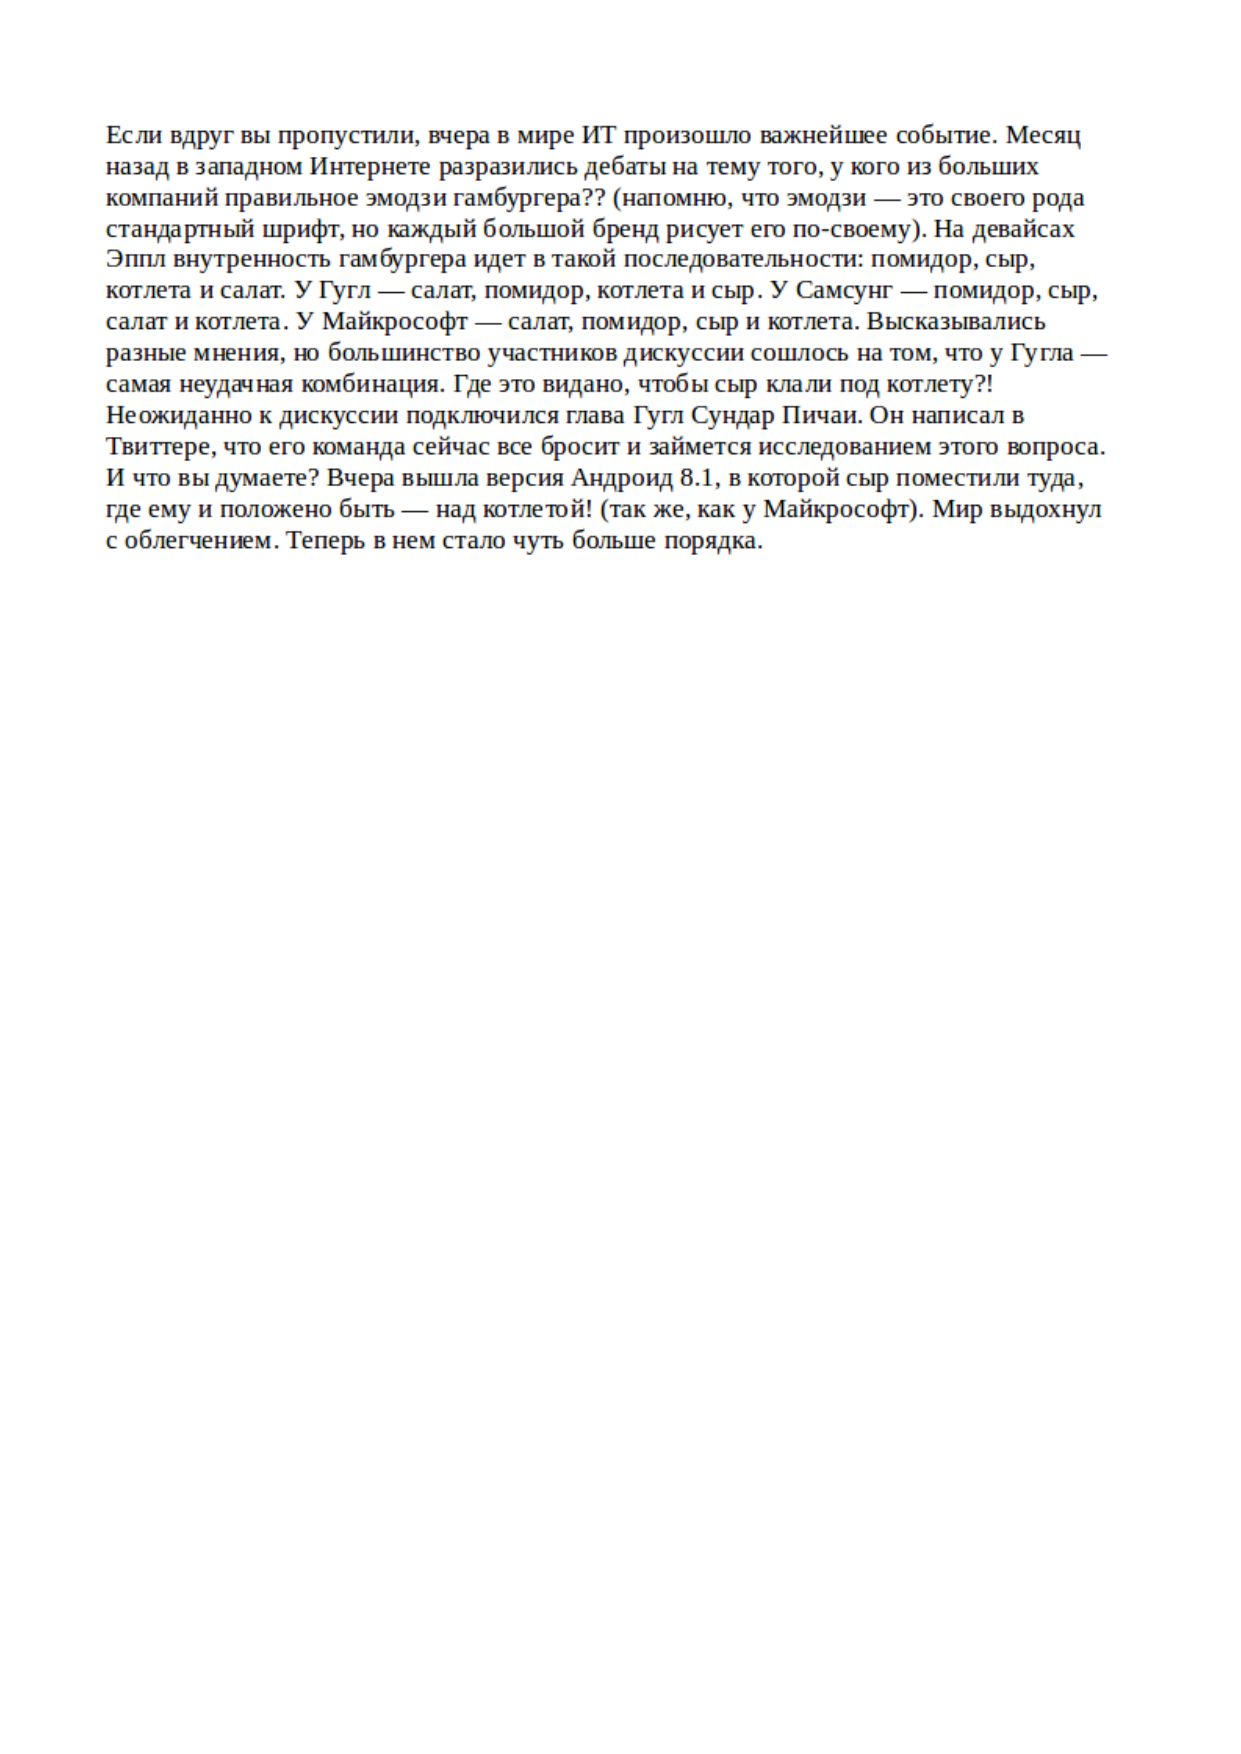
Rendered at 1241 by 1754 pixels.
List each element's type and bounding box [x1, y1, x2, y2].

picture [92, 109, 1131, 569]
